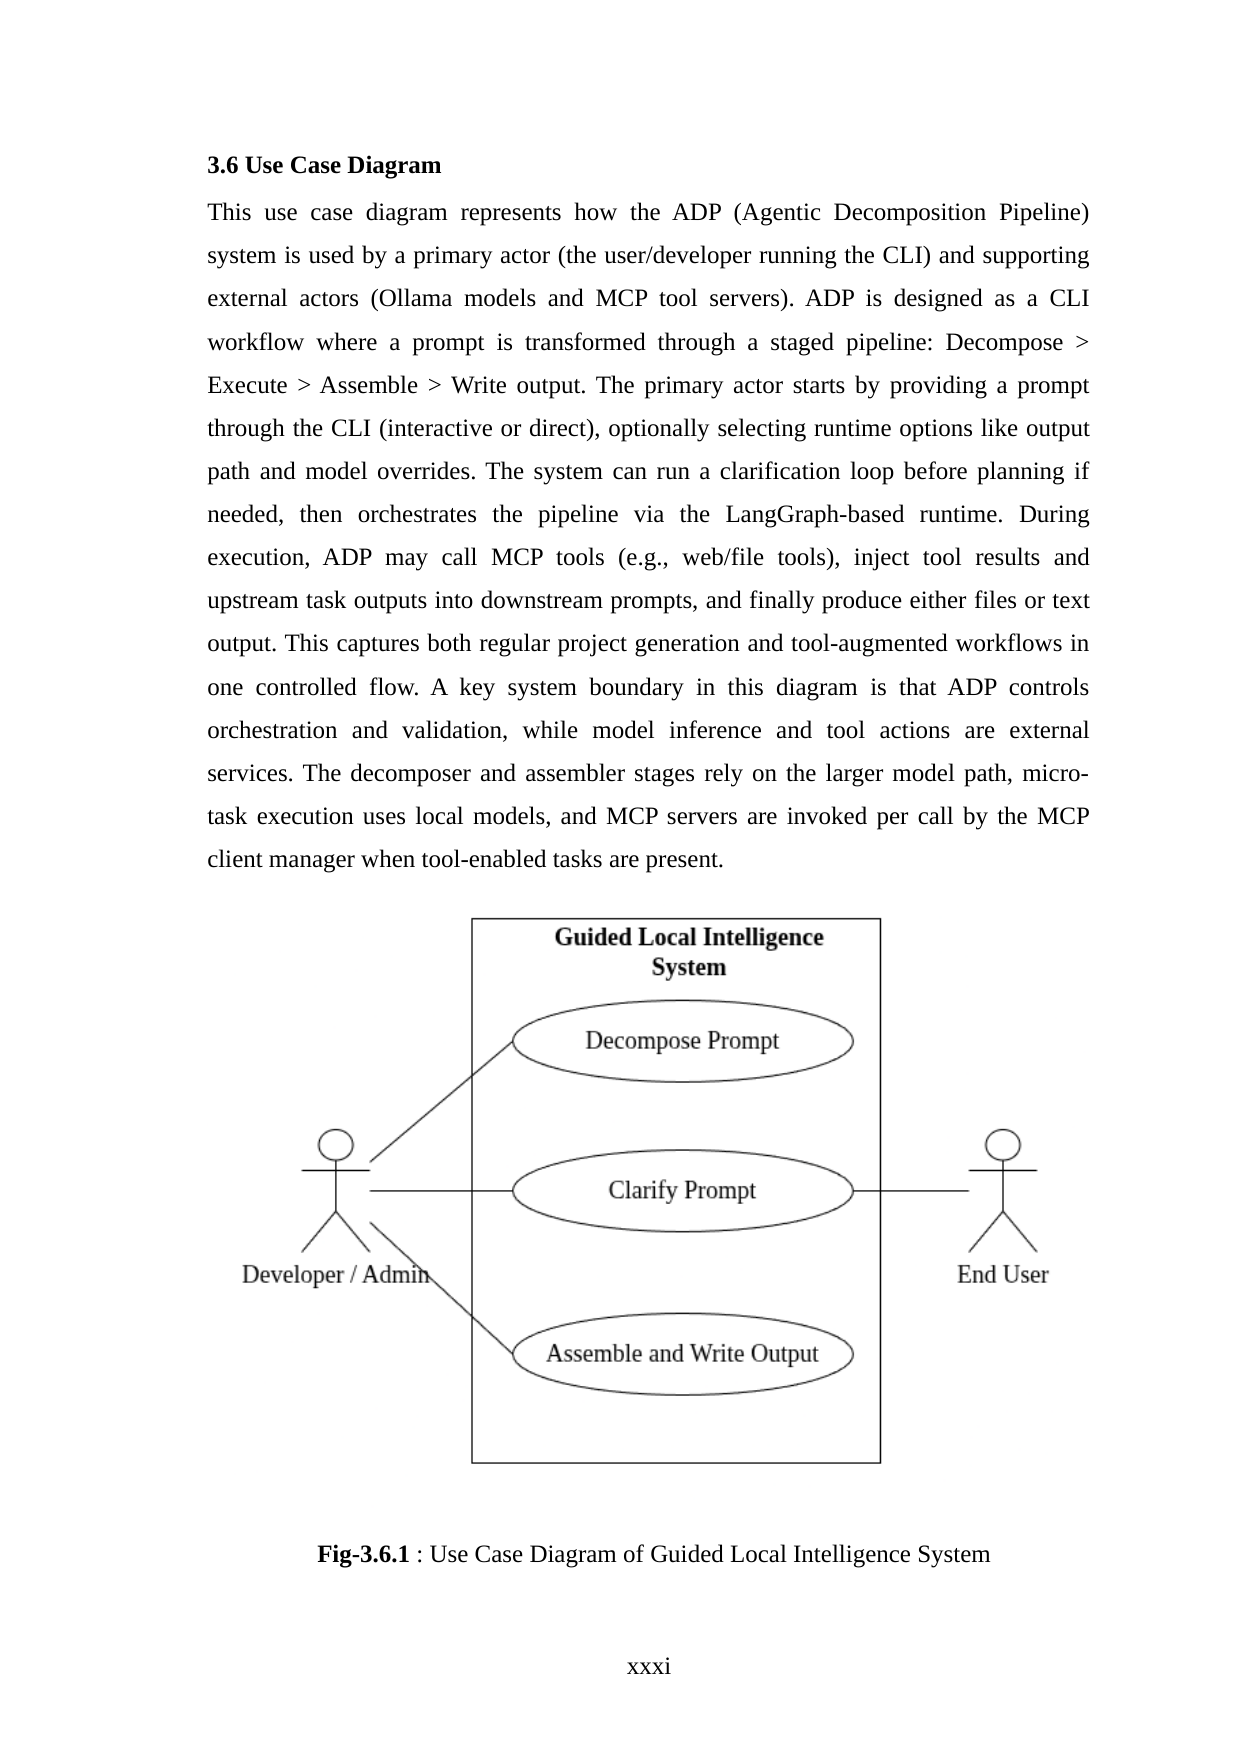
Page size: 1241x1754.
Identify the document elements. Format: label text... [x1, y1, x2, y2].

text 3.6 Use Case Diagram [207, 150, 1091, 179]
picture [207, 891, 1091, 1517]
text This use case diagram represents how the ADP (Agentic Decomposition Pipeline) system is used by a primary actor (the user/developer running the CLI) and supporting external actors (Ollama models and MCP tool servers). ADP is designed as a CLI workflow where a prompt is transformed through a staged pipeline: Decompose > Execute > Assemble > Write output. The primary actor starts by providing a prompt through the CLI (interactive or direct), optionally selecting runtime options like output path and model overrides. The system can run a clarification loop before planning if needed, then orchestrates the pipeline via the LangGraph-based runtime. During execution, ADP may call MCP tools (e.g., web/file tools), inject tool results and upstream task outputs into downstream prompts, and finally produce either files or text output. This captures both regular project generation and tool-augmented workflows in one controlled flow. A key system boundary in this diagram is that ADP controls orchestration and validation, while model inference and tool actions are external services. The decomposer and assembler stages rely on the larger model path, micro-task execution uses local models, and MCP servers are invoked per call by the MCP client manager when tool-enabled tasks are present. [207, 197, 1091, 873]
